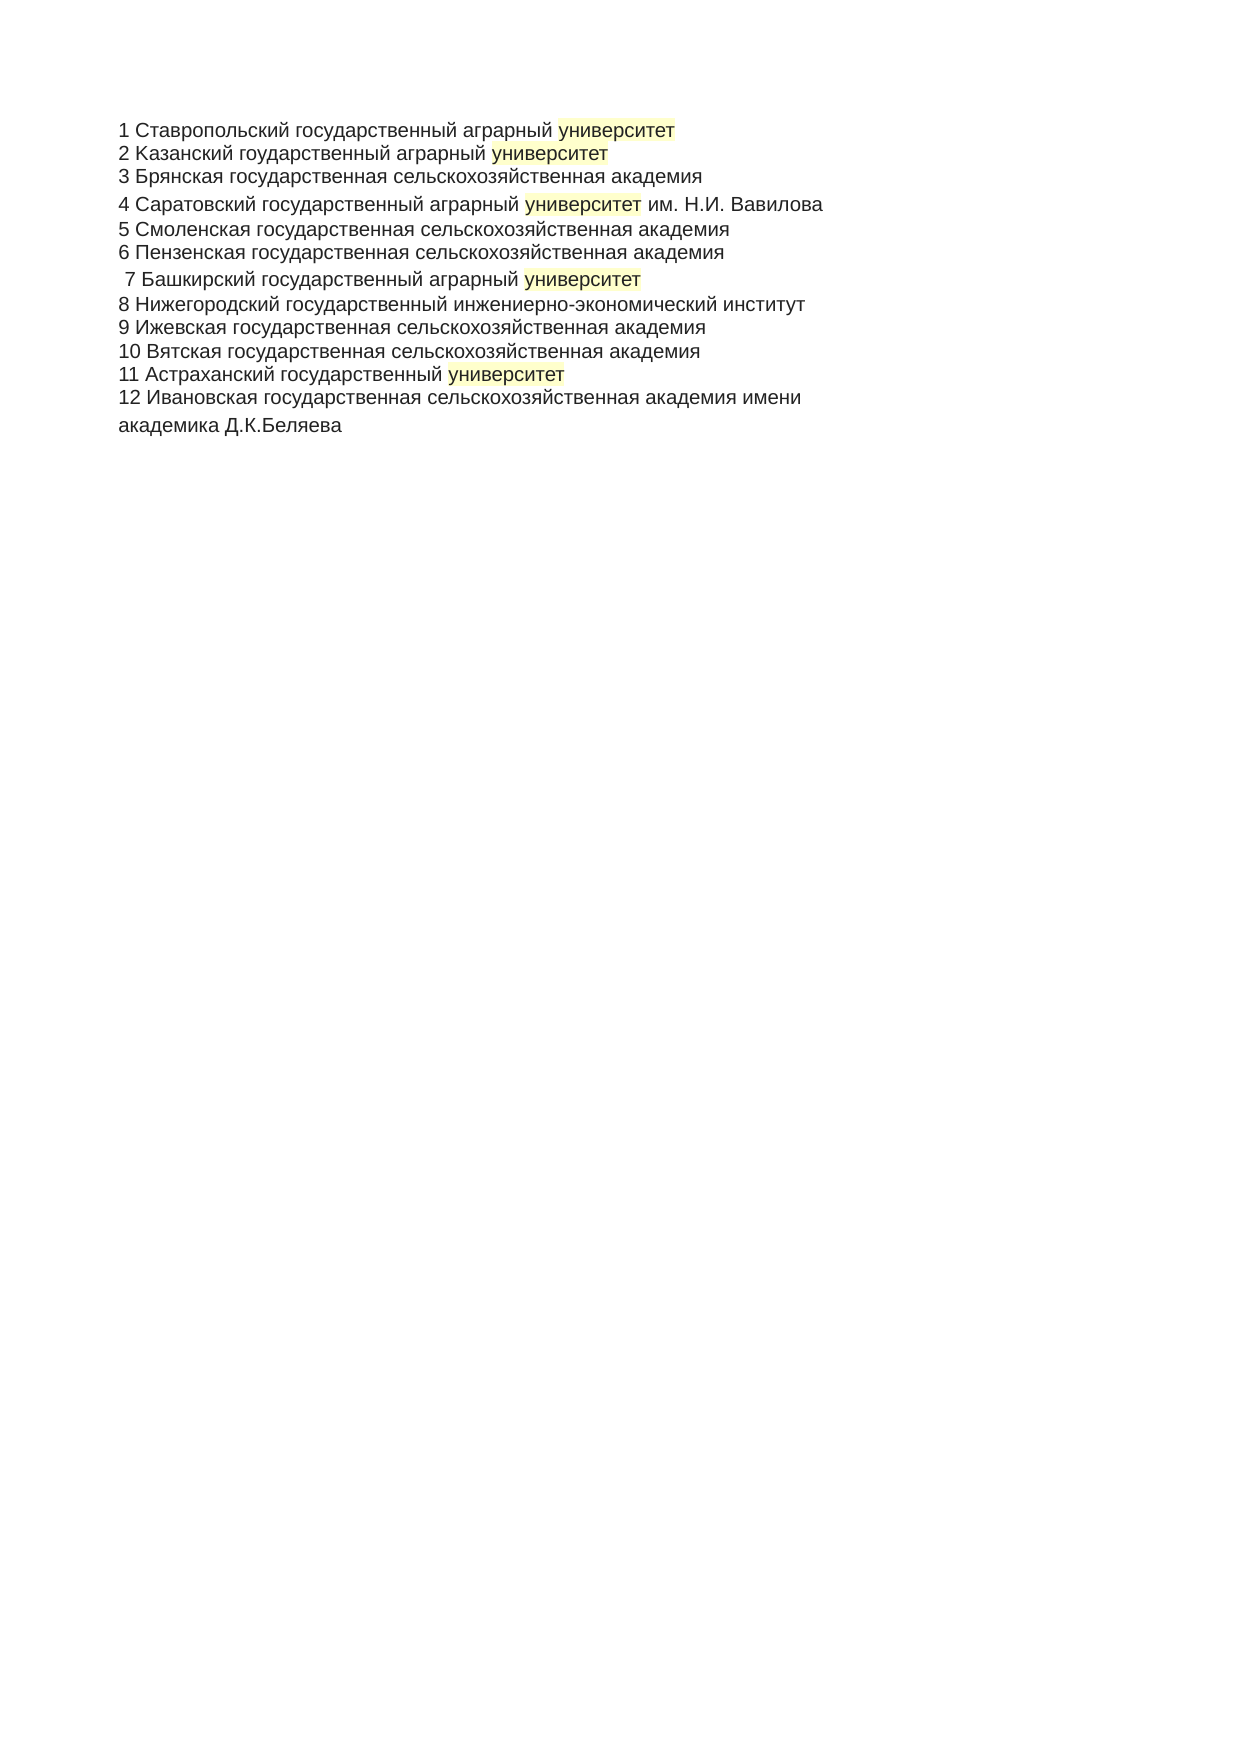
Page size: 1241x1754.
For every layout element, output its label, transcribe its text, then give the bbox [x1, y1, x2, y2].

text 1 Ставропольский государственный аграрный университет 2 Kазанский гоударственный аграрный университет 3 Брянская государственная сельскохозяйственная академия 4 Саратовский государственный аграрный университет им. Н.И. Вавилова 5 Смоленская государственная сельскохозяйственная академия 6 Пензенская государственная сельскохозяйственная академия 7 Башкирский государственный аграрный университет 8 Нижегородский государственный инжениерно-экономический институт 9 Ижевская государственная сельскохозяйственная академия 10 Вятская государственная сельскохозяйственная академия 11 Астраханский государственный университет 12 Ивановская государственная сельскохозяйственная академия имени академика Д.К.Беляева [118, 118, 1122, 438]
